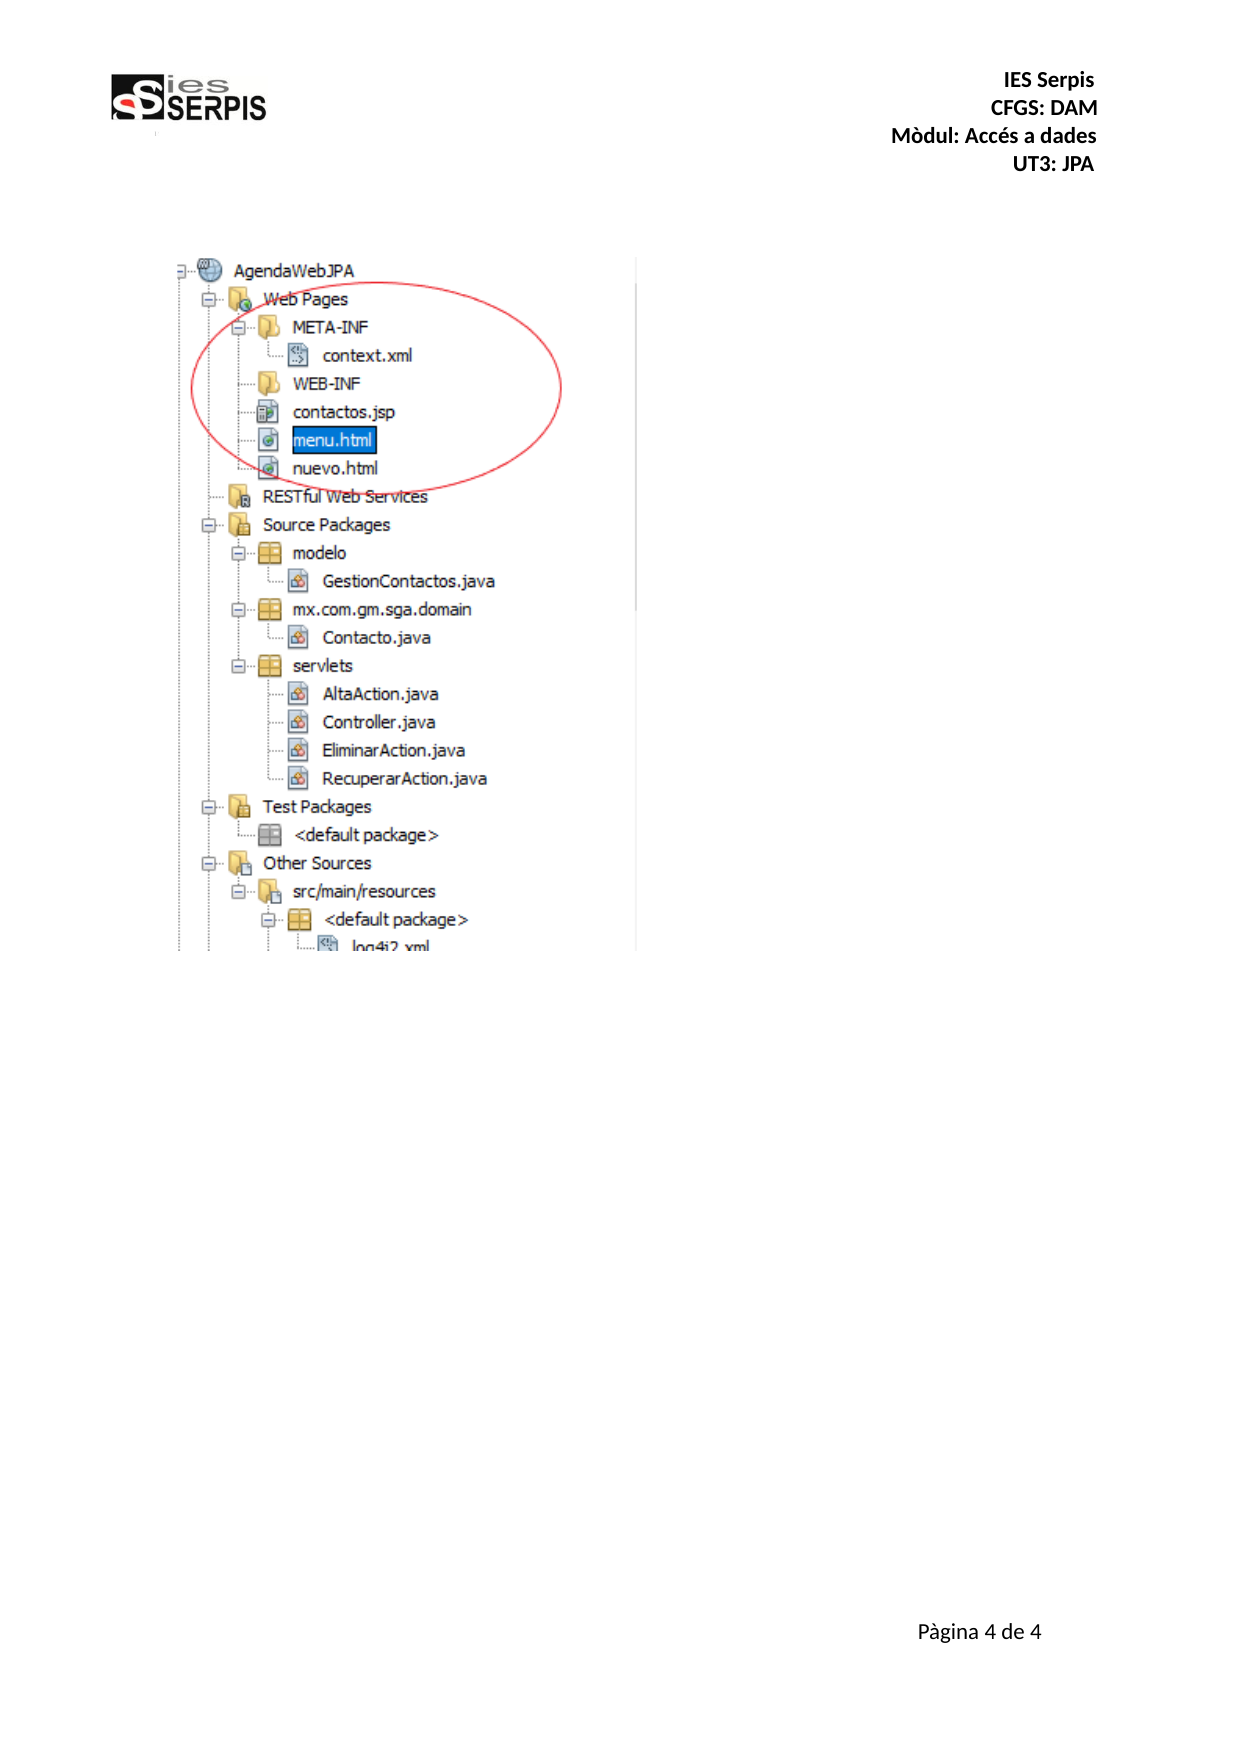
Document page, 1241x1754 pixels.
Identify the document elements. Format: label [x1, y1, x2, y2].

picture [177, 257, 637, 951]
picture [105, 65, 279, 136]
